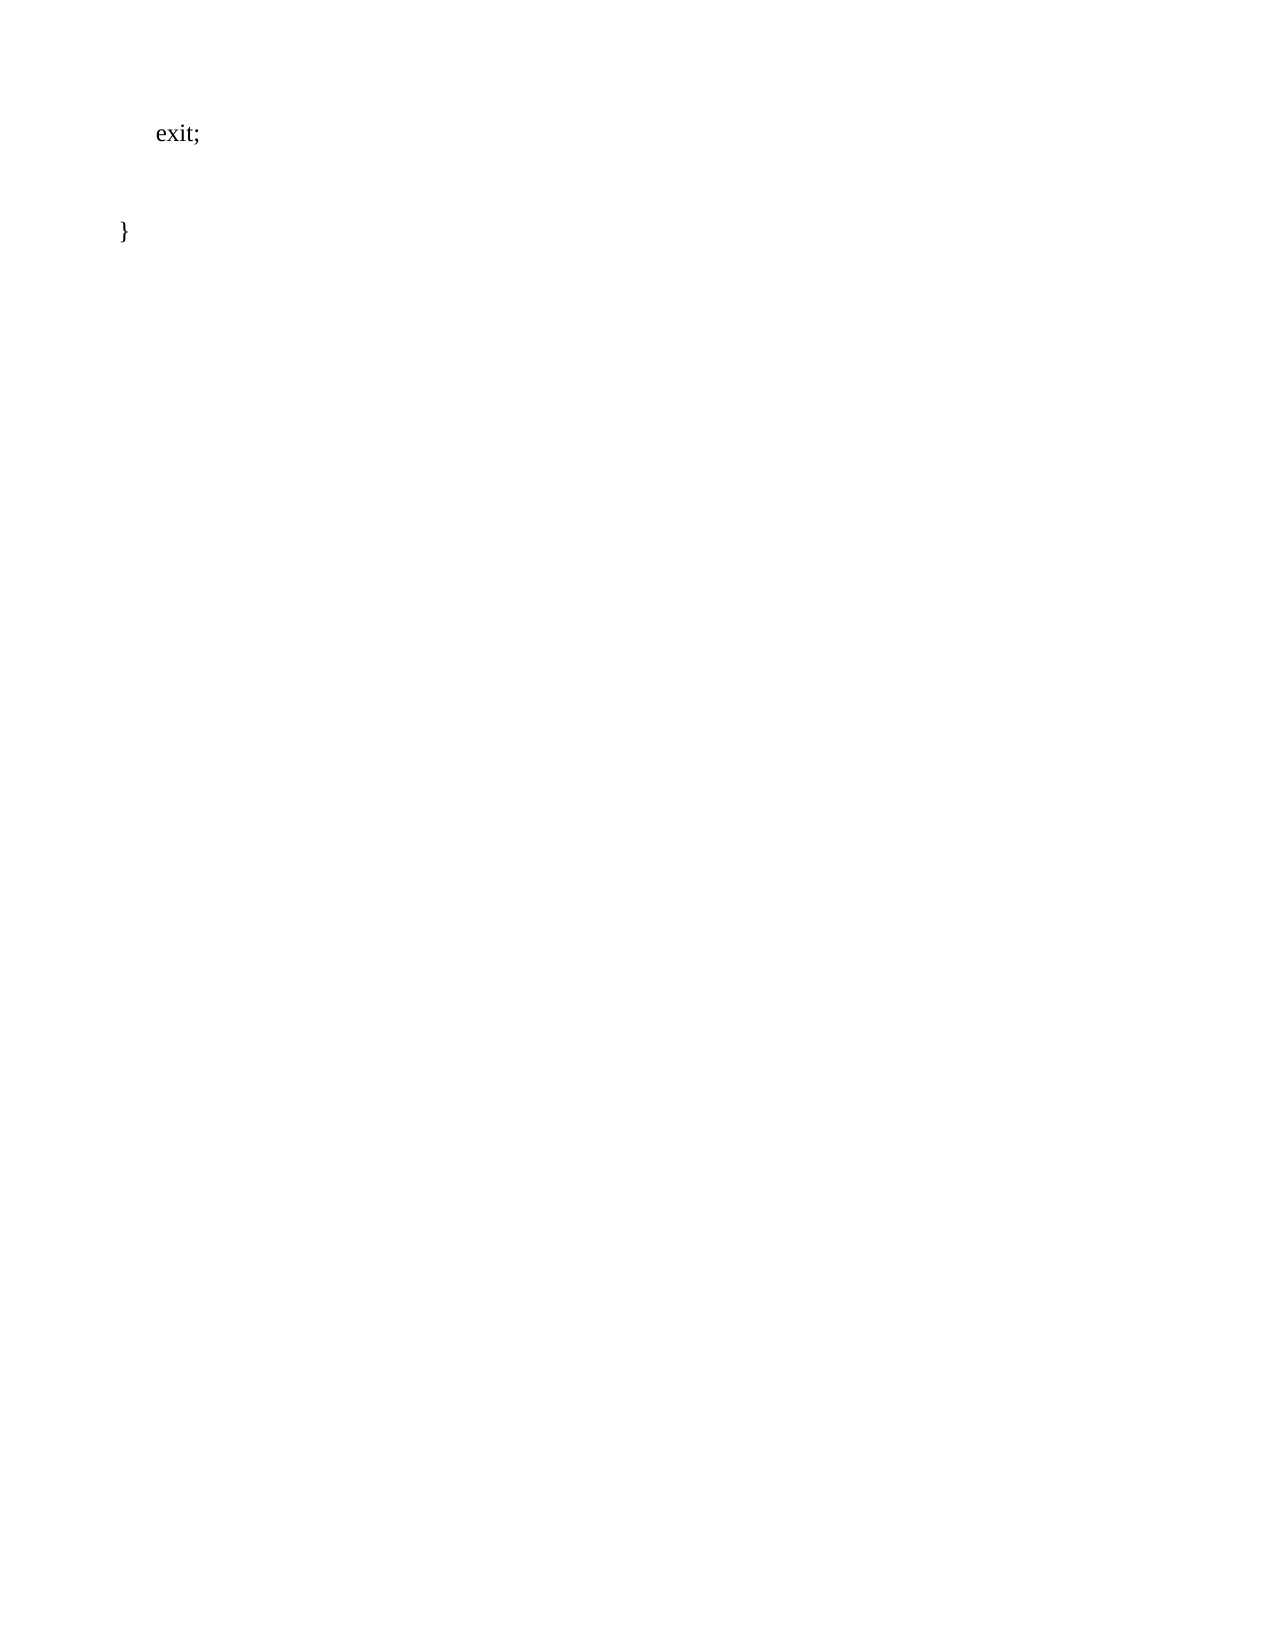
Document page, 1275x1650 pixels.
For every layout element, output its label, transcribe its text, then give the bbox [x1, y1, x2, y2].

text } [118, 216, 1157, 245]
text exit; [118, 118, 1157, 147]
